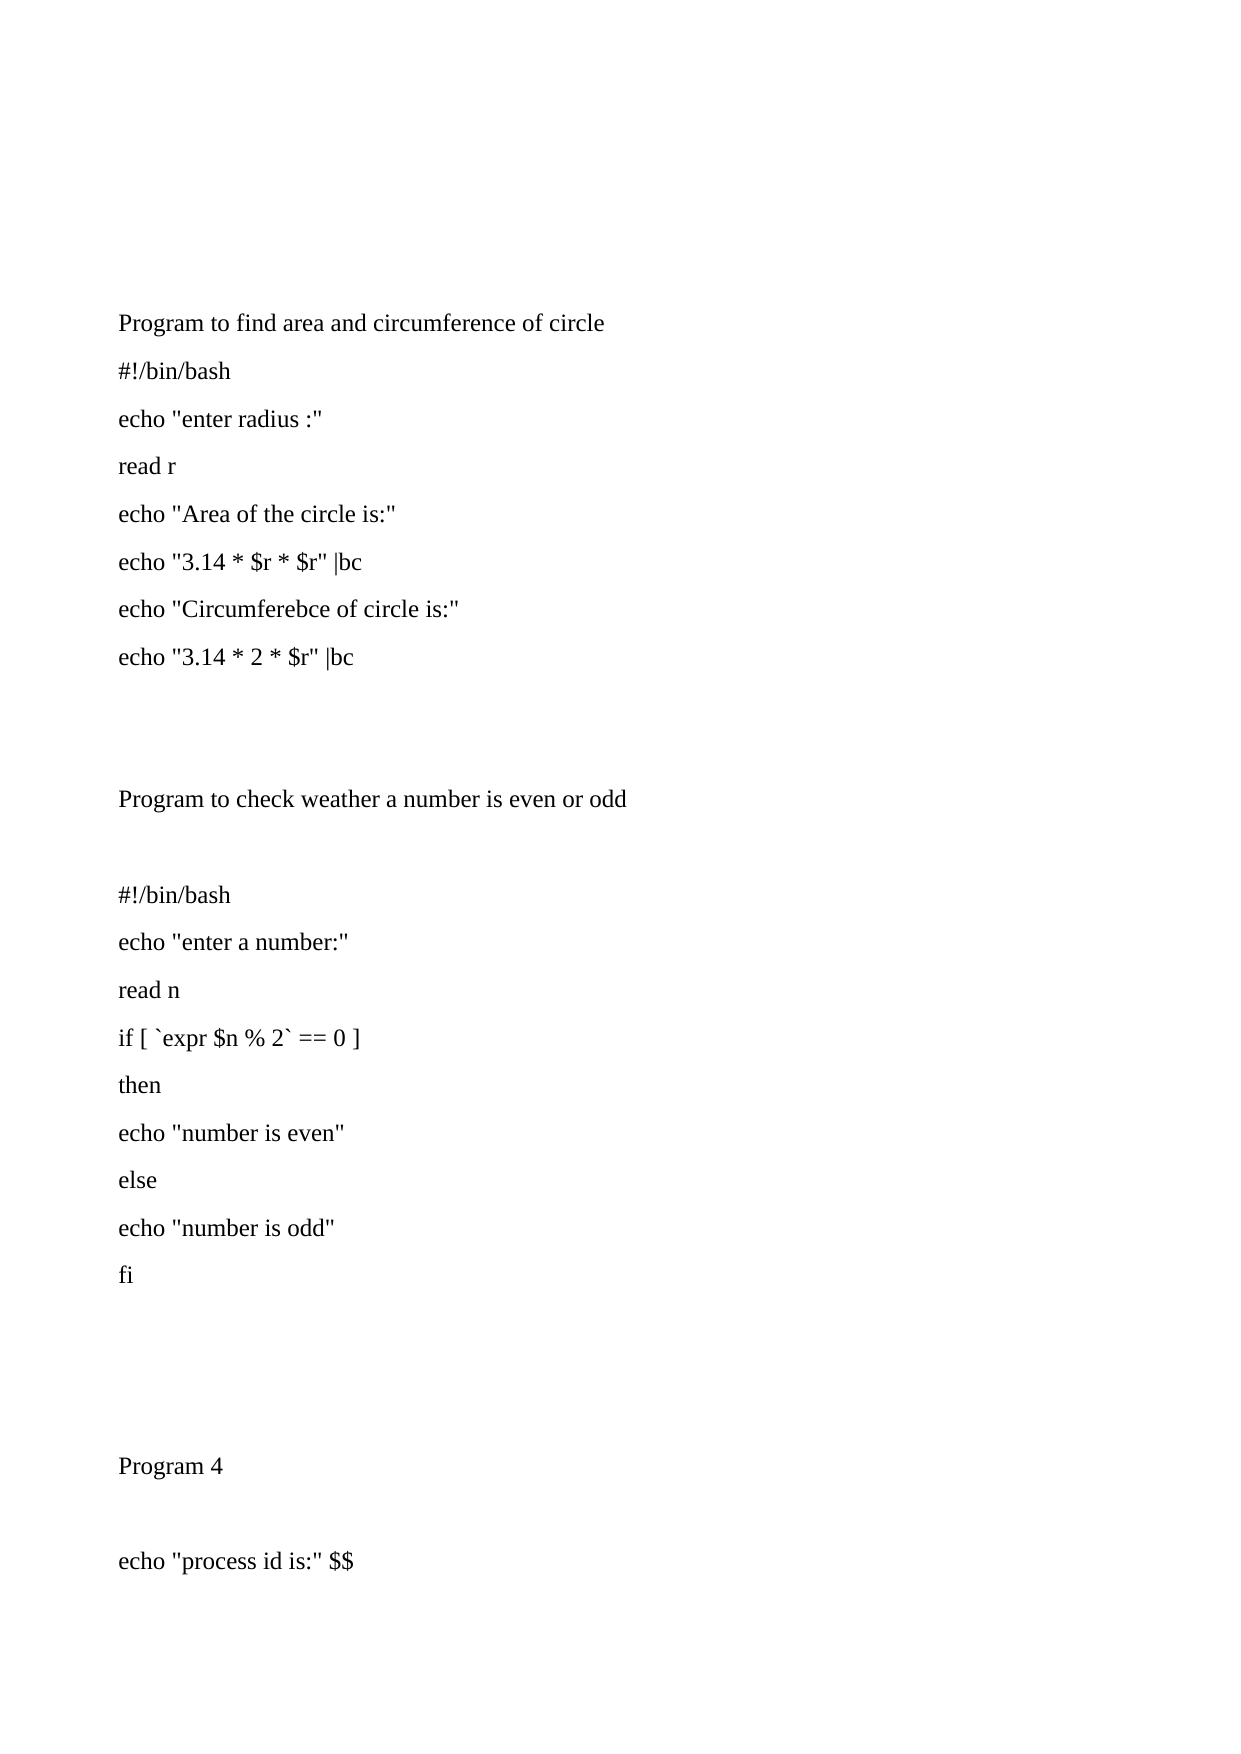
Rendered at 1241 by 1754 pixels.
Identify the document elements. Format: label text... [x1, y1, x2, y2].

text read n [118, 975, 1122, 1004]
text if [ `expr $n % 2` == 0 ] [118, 1023, 1122, 1051]
text Program to check weather a number is even or odd [118, 784, 1122, 813]
text echo "process id is:" $$ [118, 1546, 1122, 1575]
text echo "3.14 * 2 * $r" |bc [118, 642, 1122, 671]
text echo "Circumferebce of circle is:" [118, 594, 1122, 623]
text #!/bin/bash [118, 356, 1122, 385]
text else [118, 1165, 1122, 1194]
text echo "3.14 * $r * $r" |bc [118, 547, 1122, 575]
text fi [118, 1261, 1122, 1289]
text echo "number is even" [118, 1118, 1122, 1147]
text Program to find area and circumference of circle [118, 308, 1122, 337]
text echo "enter a number:" [118, 927, 1122, 956]
text echo "enter radius :" [118, 404, 1122, 432]
text then [118, 1070, 1122, 1099]
text echo "number is odd" [118, 1213, 1122, 1242]
text echo "Area of the circle is:" [118, 499, 1122, 528]
text Program 4 [118, 1451, 1122, 1480]
text #!/bin/bash [118, 880, 1122, 908]
text read r [118, 451, 1122, 480]
